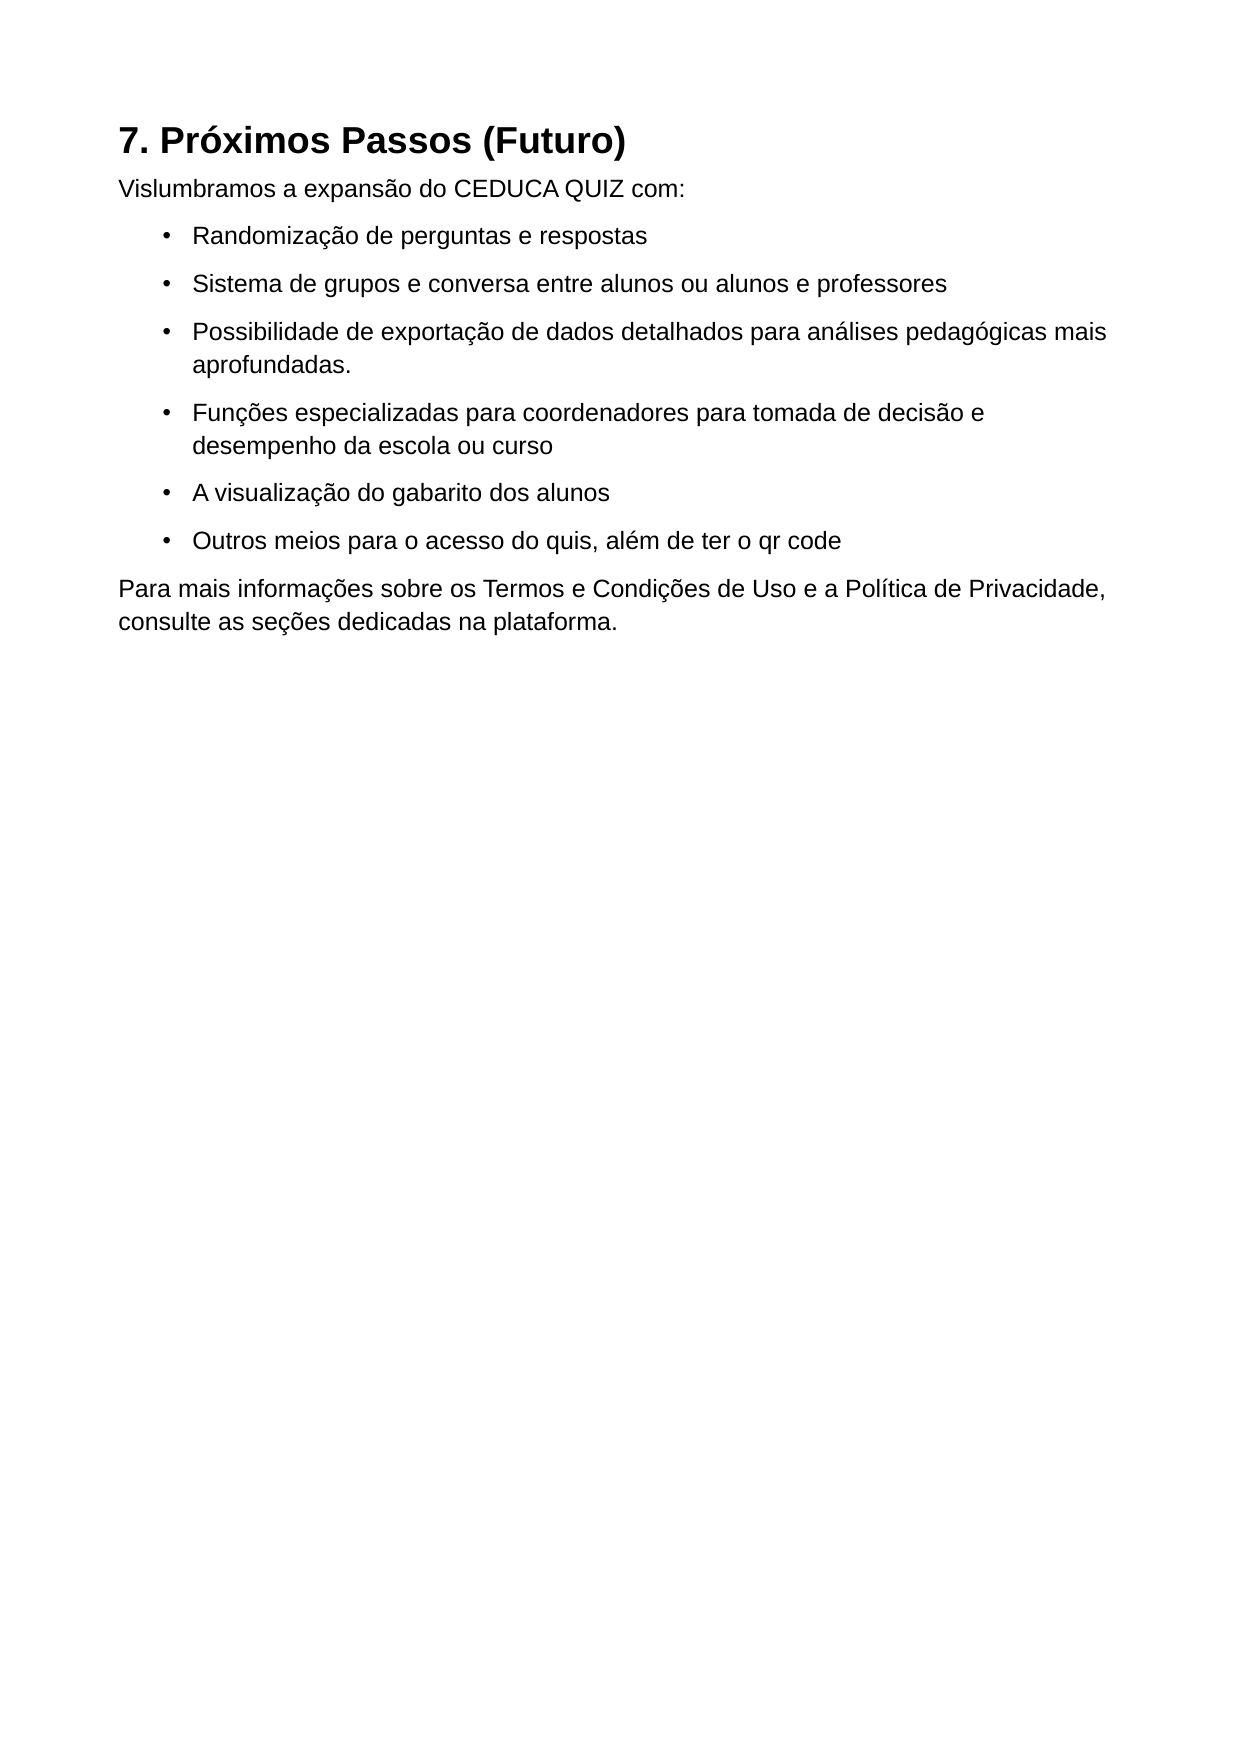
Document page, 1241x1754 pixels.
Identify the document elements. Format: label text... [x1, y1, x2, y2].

subtitle 7. Próximos Passos (Futuro) [118, 118, 1122, 161]
list A visualização do gabarito dos alunos [162, 478, 1122, 507]
list Randomização de perguntas e respostas [162, 221, 1122, 250]
text Para mais informações sobre os Termos e Condições de Uso e a Política de Privacidade, consulte as seções dedicadas na plataforma. [118, 574, 1122, 635]
list Sistema de grupos e conversa entre alunos ou alunos e professores [162, 269, 1122, 298]
text Vislumbramos a expansão do CEDUCA QUIZ com: [118, 174, 1122, 202]
list Funções especializadas para coordenadores para tomada de decisão e desempenho da escola ou curso [162, 397, 1122, 459]
list Outros meios para o acesso do quis, além de ter o qr code [162, 526, 1122, 555]
list Possibilidade de exportação de dados detalhados para análises pedagógicas mais aprofundadas. [162, 317, 1122, 379]
